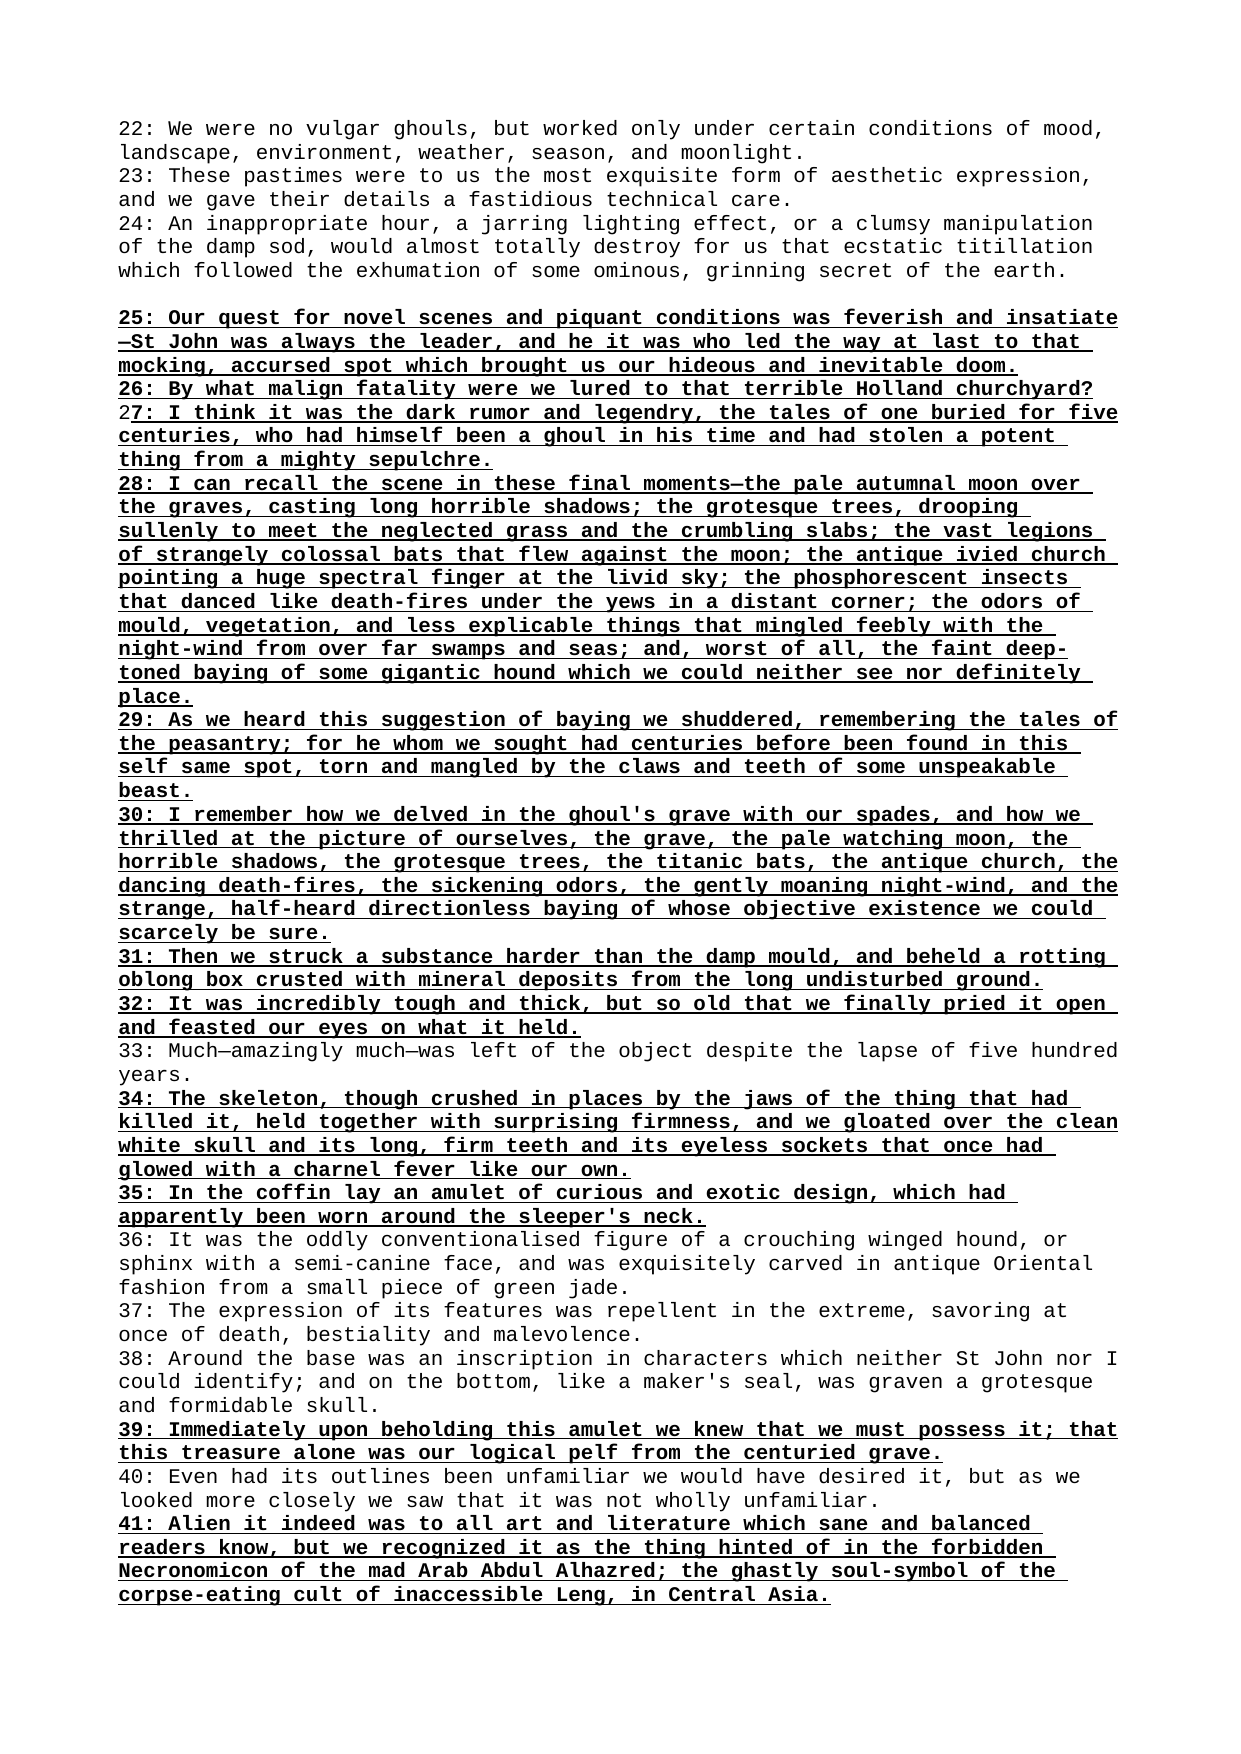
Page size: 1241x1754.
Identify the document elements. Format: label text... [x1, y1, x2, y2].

text 35: In the coffin lay an amulet of curious and exotic design, which had apparently been worn around the sleeper's neck. [118, 1182, 1122, 1229]
text 27: I think it was the dark rumor and legendry, the tales of one buried for five centuries, who had himself been a ghoul in his time and had stolen a potent thing from a mighty sepulchre. [118, 402, 1122, 473]
text 41: Alien it indeed was to all art and literature which sane and balanced readers know, but we recognized it as the thing hinted of in the forbidden Necronomicon of the mad Arab Abdul Alhazred; the ghastly soul-symbol of the corpse-eating cult of inaccessible Leng, in Central Asia. [118, 1513, 1122, 1608]
text 39: Immediately upon beholding this amulet we knew that we must possess it; that this treasure alone was our logical pelf from the centuried grave. [118, 1419, 1122, 1466]
text 32: It was incredibly tough and thick, but so old that we finally pried it open and feasted our eyes on what it held. [118, 993, 1122, 1040]
text 37: The expression of its features was repellent in the extreme, savoring at once of death, bestiality and malevolence. [118, 1300, 1122, 1348]
text 29: As we heard this suggestion of baying we shuddered, remembering the tales of the peasantry; for he whom we sought had centuries before been found in this self same spot, torn and mangled by the claws and teeth of some unspeakable beast. [118, 709, 1122, 804]
text 38: Around the base was an inscription in characters which neither St John nor I could identify; and on the bottom, like a maker's seal, was graven a grotesque and formidable skull. [118, 1348, 1122, 1419]
text 23: These pastimes were to us the most exquisite form of aesthetic expression, and we gave their details a fastidious technical care. [118, 165, 1122, 213]
text 22: We were no vulgar ghouls, but worked only under certain conditions of mood, landscape, environment, weather, season, and moonlight. [118, 118, 1122, 165]
text 30: I remember how we delved in the ghoul's grave with our spades, and how we thrilled at the picture of ourselves, the grave, the pale watching moon, the horrible shadows, the grotesque trees, the titanic bats, the antique church, the dancing death-fires, the sickening odors, the gently moaning night-wind, and the strange, half-heard directionless baying of whose objective existence we could scarcely be sure. [118, 804, 1122, 946]
text 28: I can recall the scene in these final moments—the pale autumnal moon over the graves, casting long horrible shadows; the grotesque trees, drooping sullenly to meet the neglected grass and the crumbling slabs; the vast legions of strangely colossal bats that flew against the moon; the antique ivied church pointing a huge spectral finger at the livid sky; the phosphorescent insects that danced like death-fires under the yews in a distant corner; the odors of mould, vegetation, and less explicable things that mingled feebly with the night-wind from over far swamps and seas; and, worst of all, the faint deep-toned baying of some gigantic hound which we could neither see nor definitely place. [118, 473, 1122, 709]
text 25: Our quest for novel scenes and piquant conditions was feverish and insatiate—St John was always the leader, and he it was who led the way at last to that mocking, accursed spot which brought us our hideous and inevitable doom. [118, 307, 1122, 378]
text 36: It was the oddly conventionalised figure of a crouching winged hound, or sphinx with a semi-canine face, and was exquisitely carved in antique Oriental fashion from a small piece of green jade. [118, 1229, 1122, 1300]
text 33: Much—amazingly much—was left of the object despite the lapse of five hundred years. [118, 1040, 1122, 1088]
text 26: By what malign fatality were we lured to that terrible Holland churchyard? [118, 378, 1122, 402]
text 40: Even had its outlines been unfamiliar we would have desired it, but as we looked more closely we saw that it was not wholly unfamiliar. [118, 1466, 1122, 1513]
text 31: Then we struck a substance harder than the damp mould, and beheld a rotting oblong box crusted with mineral deposits from the long undisturbed ground. [118, 946, 1122, 993]
text 34: The skeleton, though crushed in places by the jaws of the thing that had killed it, held together with surprising firmness, and we gloated over the clean white skull and its long, firm teeth and its eyeless sockets that once had glowed with a charnel fever like our own. [118, 1088, 1122, 1182]
text 24: An inappropriate hour, a jarring lighting effect, or a clumsy manipulation of the damp sod, would almost totally destroy for us that ecstatic titillation which followed the exhumation of some ominous, grinning secret of the earth. [118, 213, 1122, 284]
